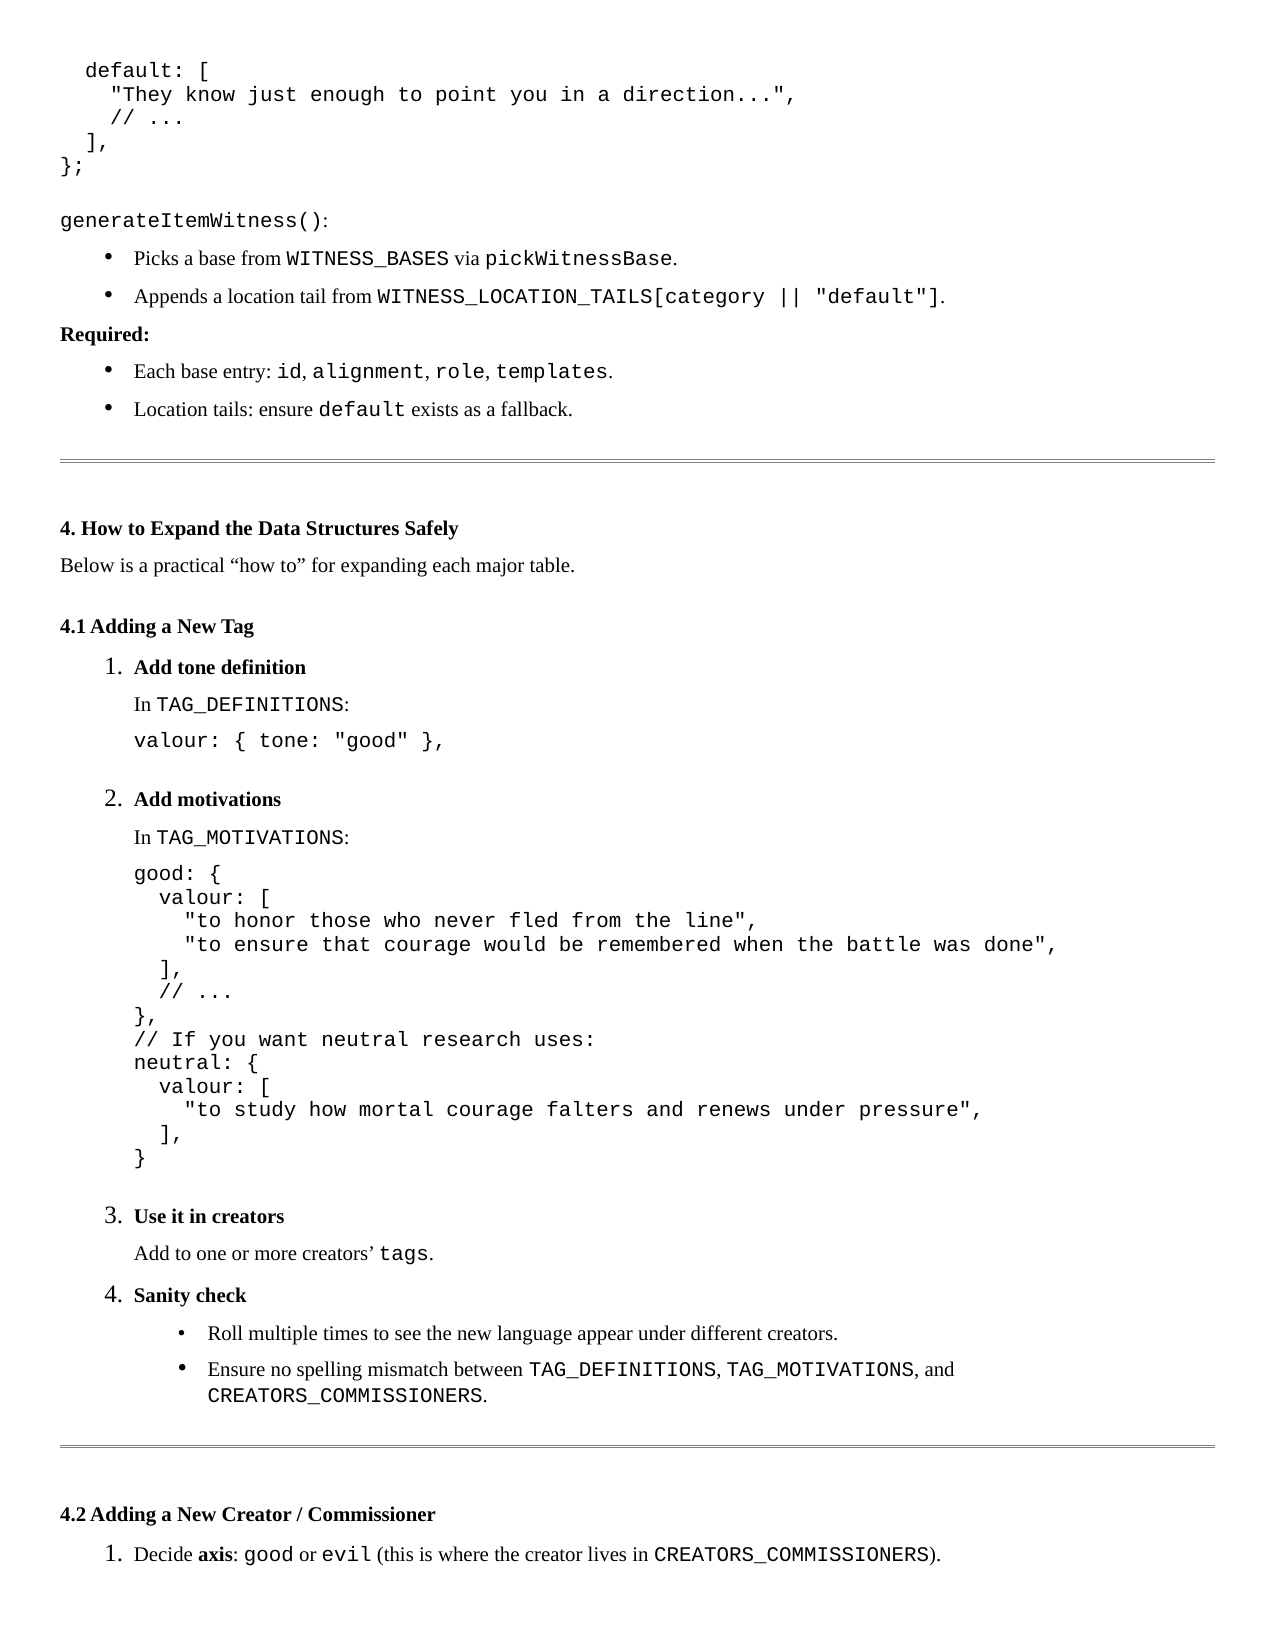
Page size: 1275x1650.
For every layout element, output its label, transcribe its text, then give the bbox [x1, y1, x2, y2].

text }; [60, 154, 1215, 178]
subtitle 4.1 Adding a New Tag [60, 614, 1215, 638]
list Add tone definition [104, 651, 1215, 680]
text generateItemWitness(): [60, 208, 1215, 233]
list Ensure no spelling mismatch between TAG_DEFINITIONS, TAG_MOTIVATIONS, and CREATORS_COMMISSIONERS. [178, 1357, 1215, 1409]
list Appends a location tail from WITNESS_LOCATION_TAILS[category || "default"]. [104, 284, 1215, 310]
list valour: [ [104, 1076, 1215, 1099]
list Each base entry: id, alignment, role, templates. [104, 359, 1215, 385]
text Below is a practical “how to” for expanding each major table. [60, 553, 1215, 577]
list // If you want neutral research uses: [104, 1028, 1215, 1052]
text ], [60, 131, 1215, 154]
list In TAG_DEFINITIONS: [104, 692, 1215, 718]
list }, [104, 1005, 1215, 1028]
list Picks a base from WITNESS_BASES via pickWitnessBase. [104, 246, 1215, 272]
subtitle 4. How to Expand the Data Structures Safely [60, 516, 1215, 540]
list Sanity check [104, 1279, 1215, 1308]
text default: [ [60, 60, 1215, 84]
list In TAG_MOTIVATIONS: [104, 825, 1215, 851]
list "to study how mortal courage falters and renews under pressure", [104, 1099, 1215, 1123]
list Add motivations [104, 783, 1215, 812]
list "to honor those who never fled from the line", [104, 910, 1215, 934]
list good: { [104, 863, 1215, 887]
list valour: [ [104, 887, 1215, 910]
text Required: [60, 322, 1215, 346]
list Add to one or more creators’ tags. [104, 1241, 1215, 1267]
subtitle 4.2 Adding a New Creator / Commissioner [60, 1502, 1215, 1526]
list } [104, 1147, 1215, 1170]
list neutral: { [104, 1052, 1215, 1076]
list Use it in creators [104, 1200, 1215, 1229]
list Roll multiple times to see the new language appear under different creators. [178, 1321, 1215, 1345]
text // ... [60, 107, 1215, 131]
text "They know just enough to point you in a direction...", [60, 84, 1215, 107]
list // ... [104, 981, 1215, 1005]
list valour: { tone: "good" }, [104, 730, 1215, 754]
list "to ensure that courage would be remembered when the battle was done", [104, 934, 1215, 958]
list Location tails: ensure default exists as a fallback. [104, 397, 1215, 423]
list Decide axis: good or evil (this is where the creator lives in CREATORS_COMMISSIONERS). [104, 1538, 1215, 1568]
list ], [104, 958, 1215, 981]
list ], [104, 1123, 1215, 1147]
